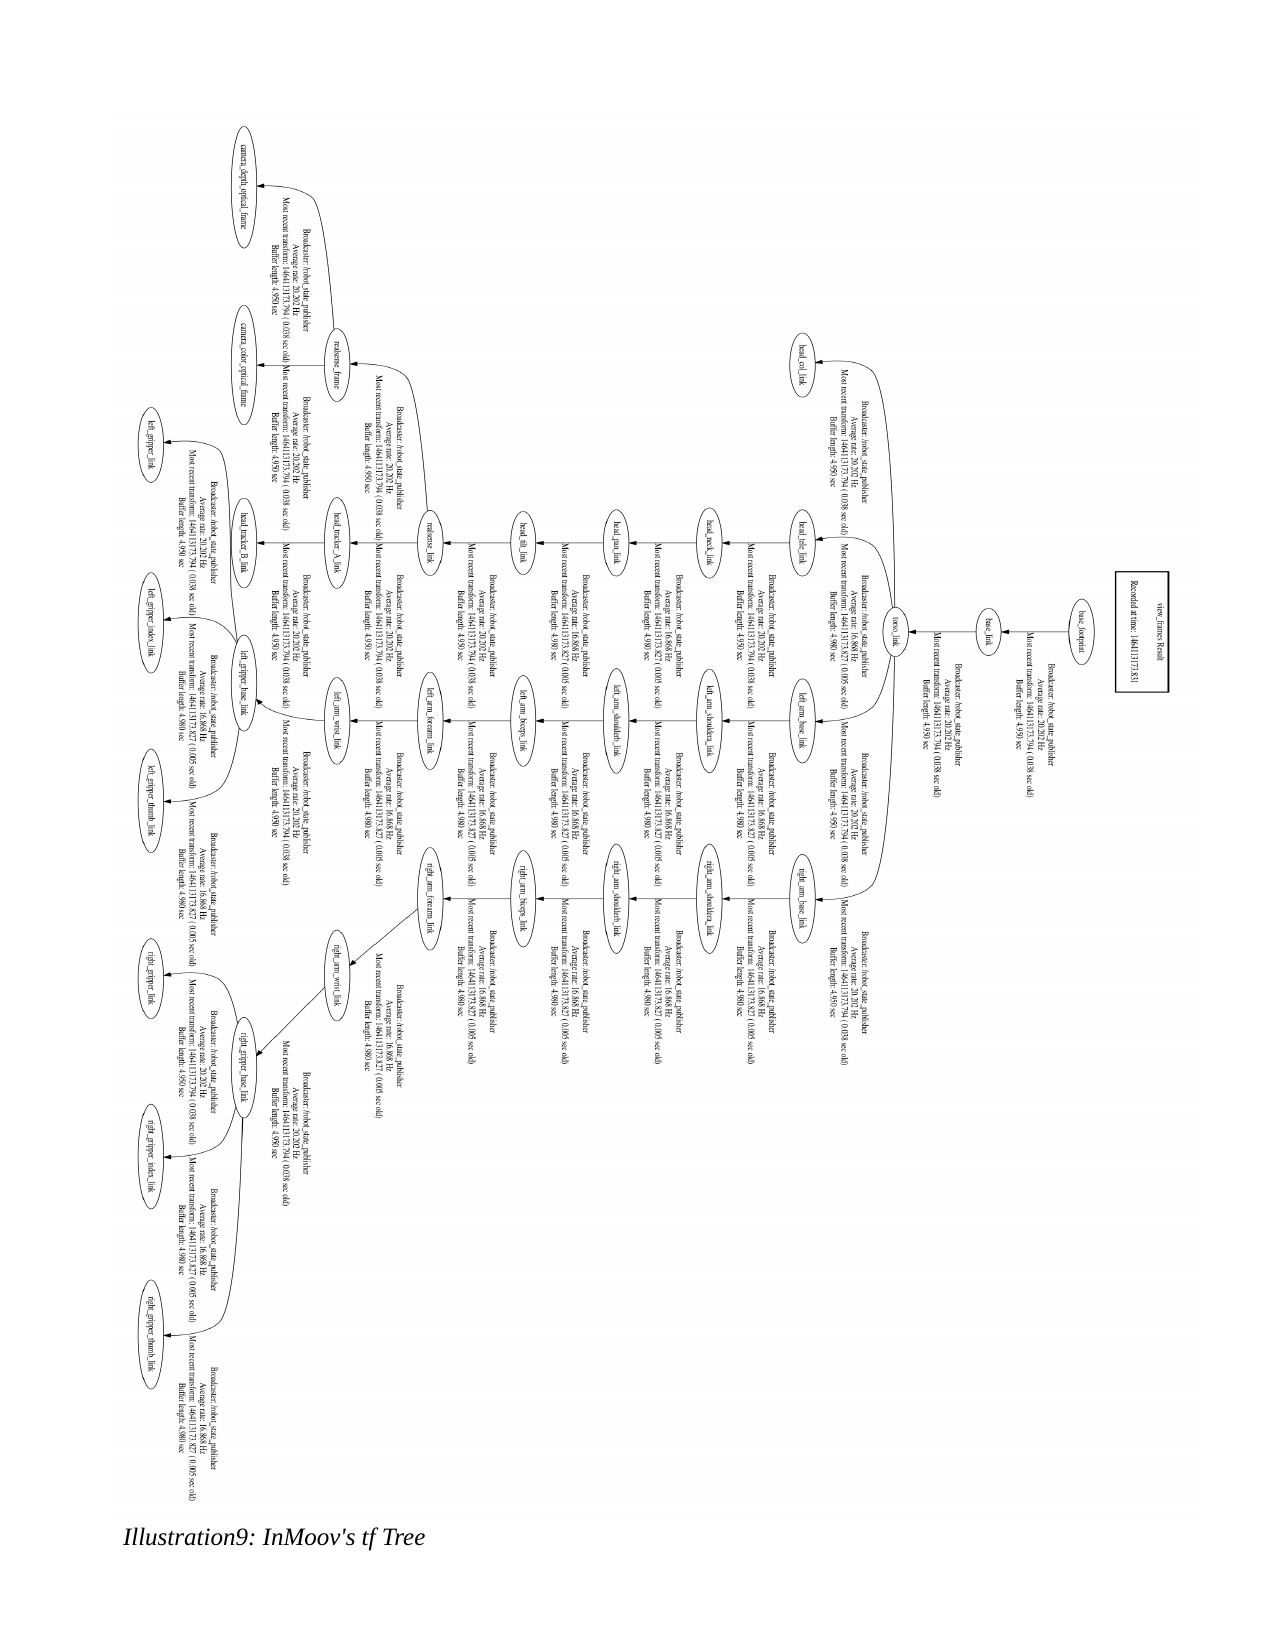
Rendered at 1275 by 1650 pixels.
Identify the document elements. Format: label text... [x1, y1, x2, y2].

text Illustration9: InMoov's tf Tree [123, 1522, 1152, 1551]
picture [110, 105, 1202, 1522]
